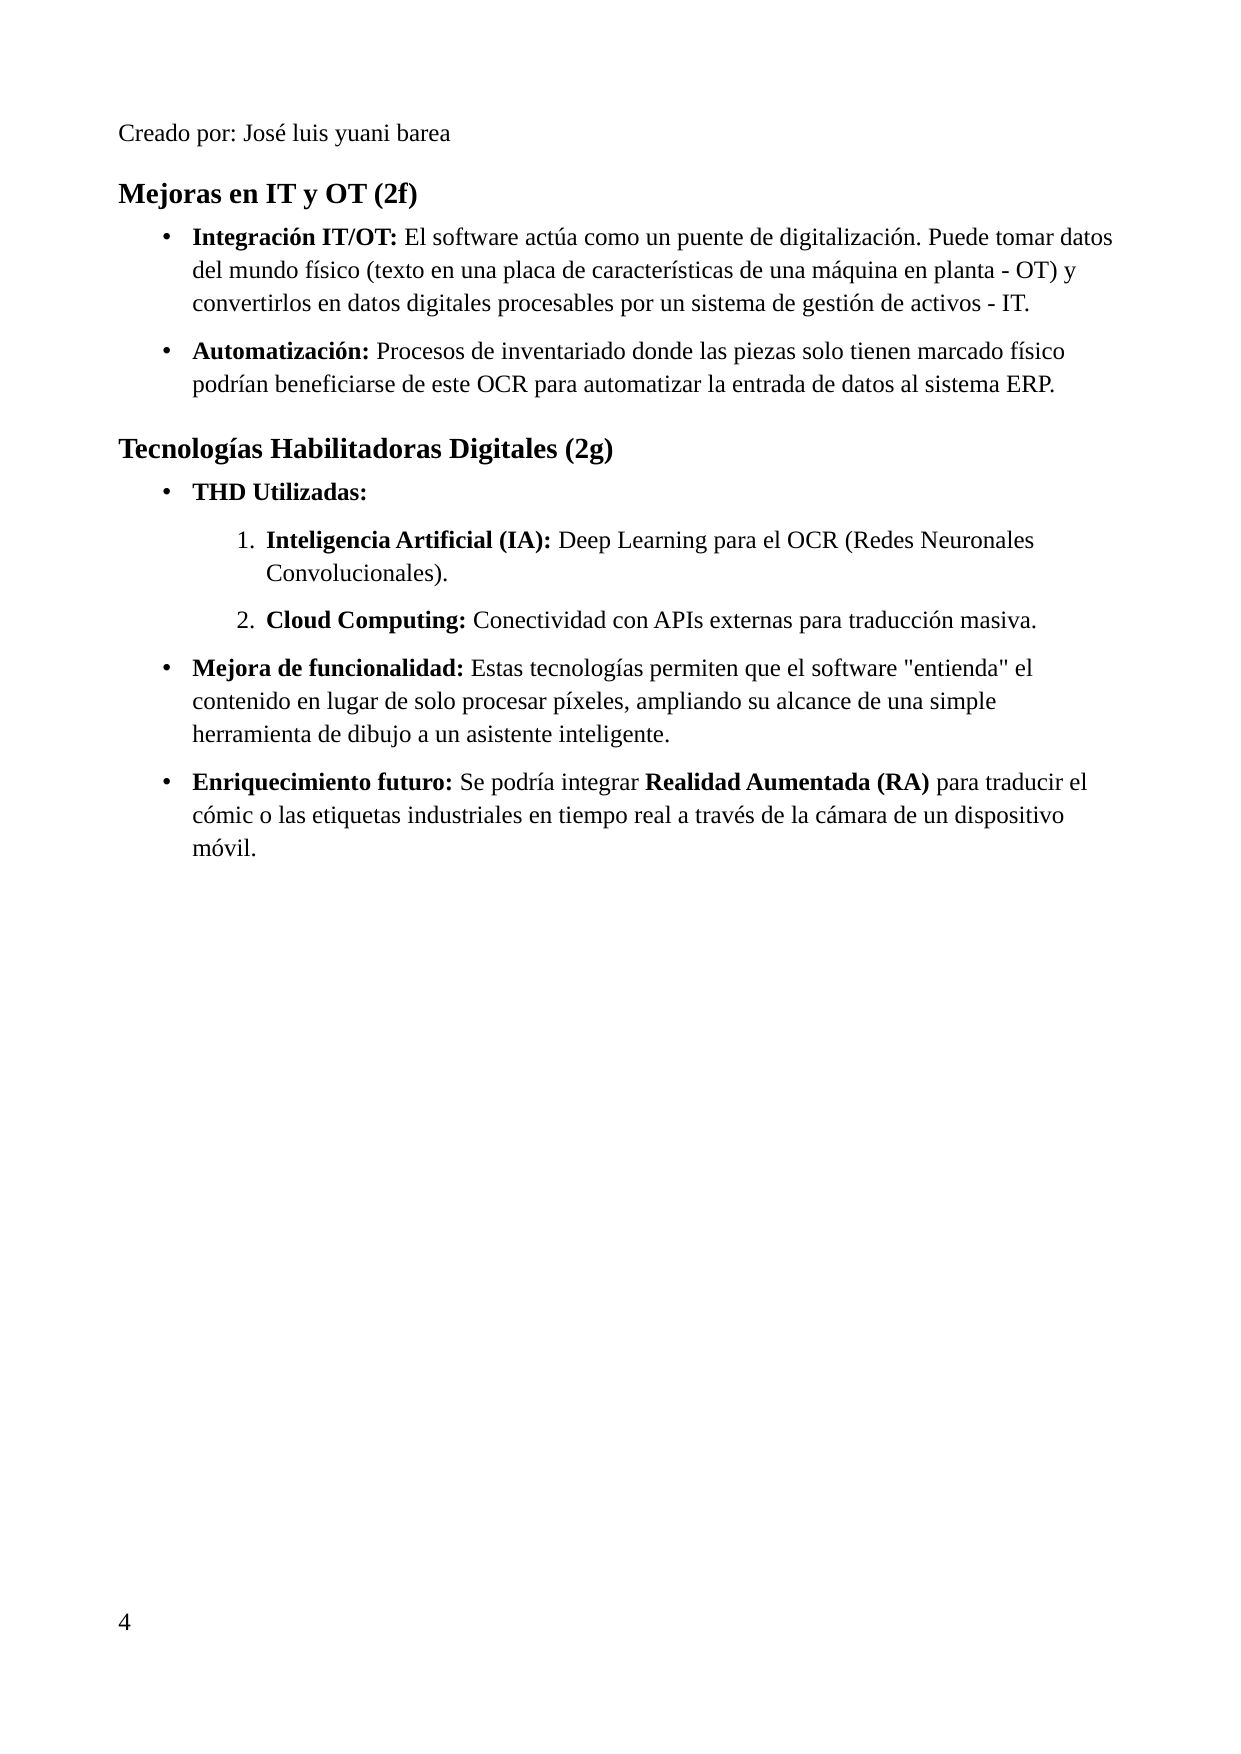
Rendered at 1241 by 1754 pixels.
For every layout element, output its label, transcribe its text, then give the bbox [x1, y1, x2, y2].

subtitle Mejoras en IT y OT (2f) [118, 176, 1122, 210]
list Cloud Computing: Conectividad con APIs externas para traducción masiva. [236, 606, 1122, 634]
list Enriquecimiento futuro: Se podría integrar Realidad Aumentada (RA) para traducir el cómic o las etiquetas industriales en tiempo real a través de la cámara de un dispositivo móvil. [162, 767, 1122, 862]
list Integración IT/OT: El software actúa como un puente de digitalización. Puede tomar datos del mundo físico (texto en una placa de características de una máquina en planta - OT) y convertirlos en datos digitales procesables por un sistema de gestión de activos - IT. [162, 222, 1122, 317]
list THD Utilizadas: [162, 477, 1122, 506]
list Inteligencia Artificial (IA): Deep Learning para el OCR (Redes Neuronales Convolucionales). [236, 525, 1122, 587]
list Mejora de funcionalidad: Estas tecnologías permiten que el software "entienda" el contenido en lugar de solo procesar píxeles, ampliando su alcance de una simple herramienta de dibujo a un asistente inteligente. [162, 653, 1122, 748]
list Automatización: Procesos de inventariado donde las piezas solo tienen marcado físico podrían beneficiarse de este OCR para automatizar la entrada de datos al sistema ERP. [162, 336, 1122, 398]
subtitle Tecnologías Habilitadoras Digitales (2g) [118, 431, 1122, 465]
